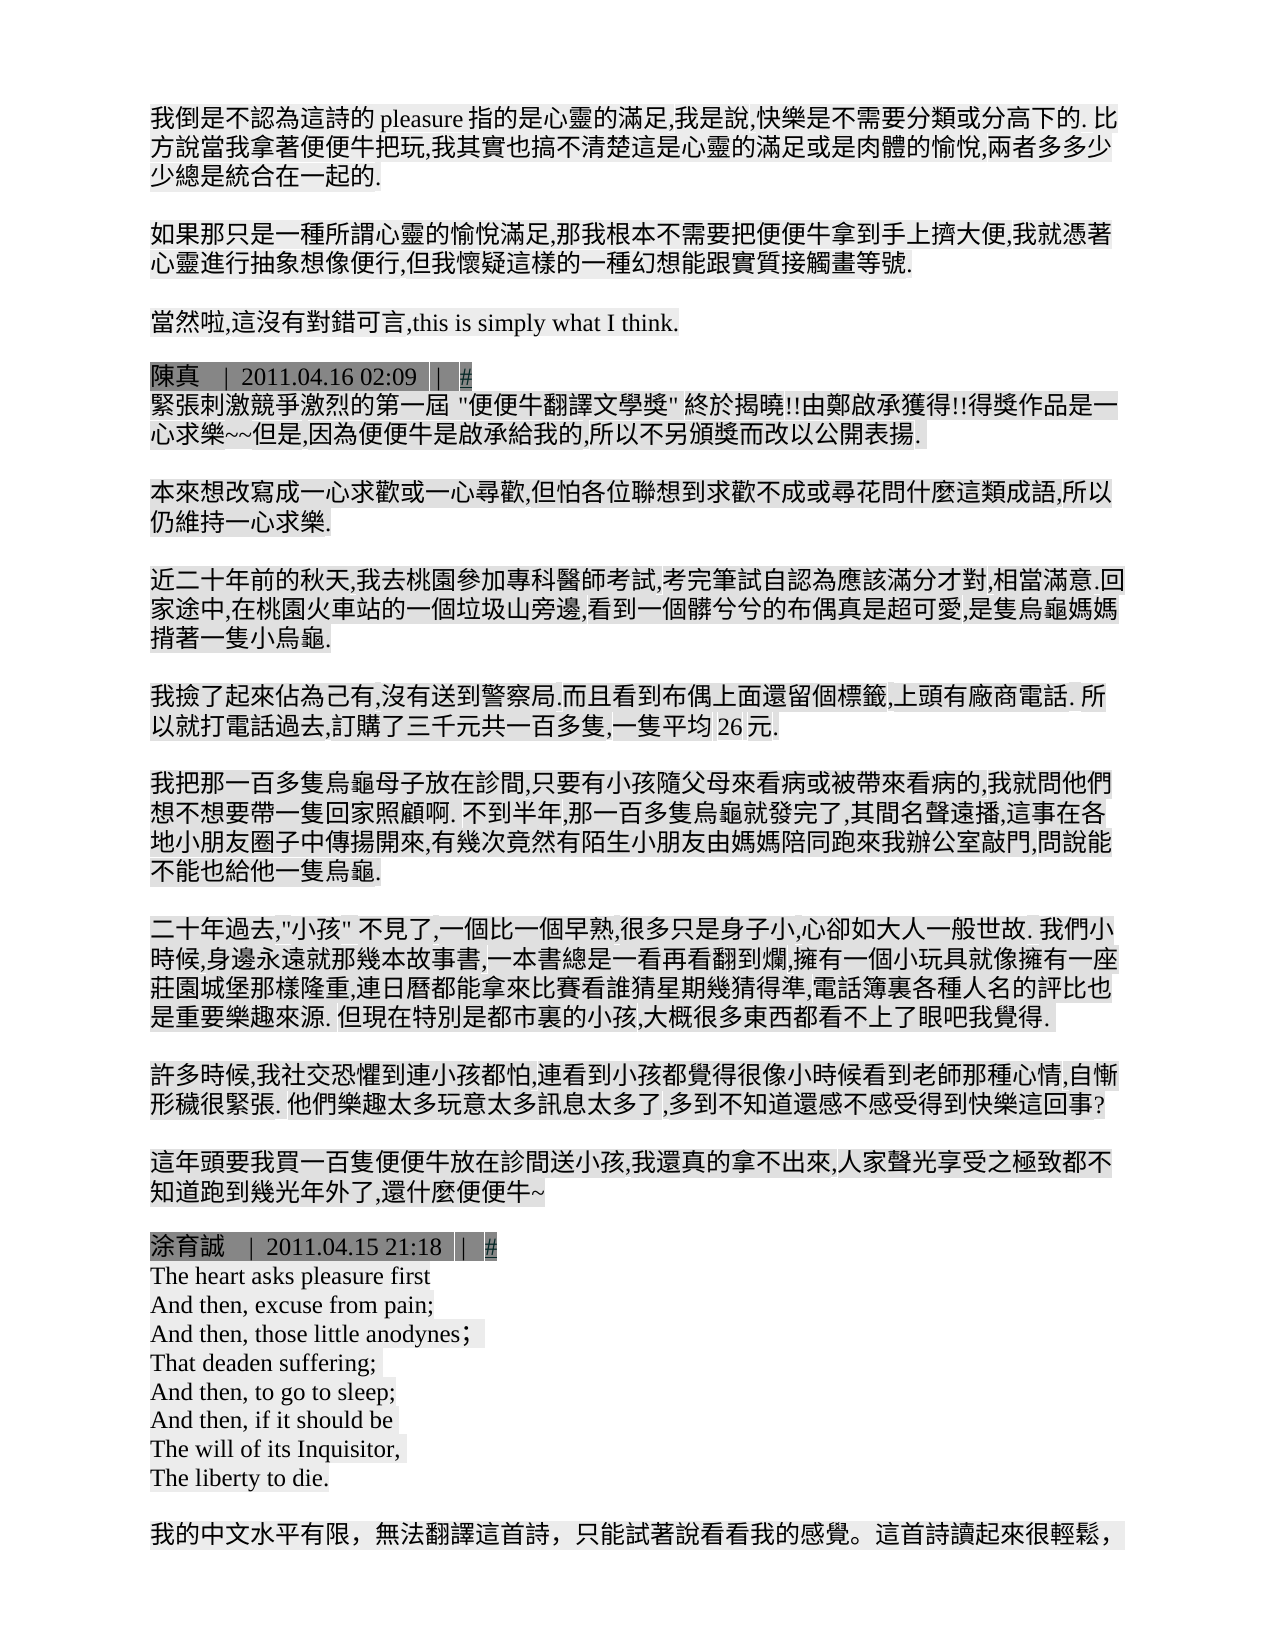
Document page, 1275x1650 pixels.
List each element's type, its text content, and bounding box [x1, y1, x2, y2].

text The heart asks pleasure first And then, excuse from pain; And then, those little anodynes； That deaden suffering; And then, to go to sleep; And then, if it should be The will of its Inquisitor, The liberty to die. 我的中文水平有限，無法翻譯這首詩，只能試著說看看我的感覺。這首詩讀起來很輕鬆，但一字一句複念時，卻給我一種無所逃於天地的深沉悲傷感。我認為詩意是這樣的：我們的心呀！（在人生）一開始是很容易滿足的。小時候一顆糖果，父母的一個擁抱，鄰家女孩的一個眼神，都可以使自己覺得無比幸福，無比滿足。pleasure可以翻成快樂、歡樂、愉悅、輕鬆，但我覺得此字在這首詩中所代表的意思是：（心靈上的）滿足。 但隨著歲月流逝，心智增長，在越加認識（非理解）這個世界時，越會覺得心靈越來越難以滿足。蕭伯納說得好「人生悲劇有二：想要的，得不到；想要的，得到了。」但年少輕狂的我，仍然覺得，我可以獲得真正的幸福，真正的滿足，我不要痛苦如影隨形的跟著我的心。 但我慢慢了解，我是不可能快樂的了，於是我只能追求平靜，也就是沒有痛苦。所以我尋找一些方法，來遏止、消除我心中的痛苦，雖然我知道沒有痛苦並不等於擁有快樂，而現在我只要求一個小小心願，讓我能夠好好睡個覺就夠了。 第七行的Inquisitor（對我來說）是全詩的關鍵，當這個字從我嘴巴裡唸出來時，我的心就想哭了。Inquisitor讓我直接聯想到，杜斯妥也夫斯基的《卡拉馬助夫兄弟》中，伊凡所說的故事中的大審判官。我努力的掙脫GOD所施加予人的枷鎖，我的快樂是祂給的，我的痛苦也是祂給的，就像伊凡所說的：「我不接受上帝的這個世界，雖然我知道它是存在的，我完全不接受它。並不是說我不接受上帝，你必須明白，而是祂所創造的這個世界，我不要也不接受。」 但最後我終究明白，我沒辦法逃了。於是我只能虛弱的面對GOD，向祂低喃：「讓我死吧！」這樣我能夠想到的最後一個，怯除痛苦，獲得（心靈上的）自由的方法。至於有沒有效，死後有沒有天堂或地獄，呵，誰還管這麼多呢？ 以上是我對這首詩的感覺，許多地方參雜了個人的聯想，我對Dickinson不熟悉，有些情境也許是我聯想過度。 [150, 1261, 1125, 1550]
text 涂育誠 | 2011.04.15 21:18 | # [150, 1232, 1125, 1261]
text 我倒是不認為這詩的pleasure指的是心靈的滿足,我是說,快樂是不需要分類或分高下的. 比方說當我拿著便便牛把玩,我其實也搞不清楚這是心靈的滿足或是肉體的愉悅,兩者多多少少總是統合在一起的. 如果那只是一種所謂心靈的愉悅滿足,那我根本不需要把便便牛拿到手上擠大便,我就憑著心靈進行抽象想像便行,但我懷疑這樣的一種幻想能跟實質接觸畫等號. 當然啦,這沒有對錯可言,this is simply what I think. [150, 75, 1125, 337]
text 緊張刺激競爭激烈的第一屆 "便便牛翻譯文學獎" 終於揭曉!!由鄭啟承獲得!!得獎作品是一心求樂~~但是,因為便便牛是啟承給我的,所以不另頒獎而改以公開表揚. 本來想改寫成一心求歡或一心尋歡,但怕各位聯想到求歡不成或尋花問什麼這類成語,所以仍維持一心求樂. 近二十年前的秋天,我去桃園參加專科醫師考試,考完筆試自認為應該滿分才對,相當滿意.回家途中,在桃園火車站的一個垃圾山旁邊,看到一個髒兮兮的布偶真是超可愛,是隻烏龜媽媽揹著一隻小烏龜. 我撿了起來佔為己有,沒有送到警察局.而且看到布偶上面還留個標籤,上頭有廠商電話. 所以就打電話過去,訂購了三千元共一百多隻,一隻平均26元. 我把那一百多隻烏龜母子放在診間,只要有小孩隨父母來看病或被帶來看病的,我就問他們想不想要帶一隻回家照顧啊. 不到半年,那一百多隻烏龜就發完了,其間名聲遠播,這事在各地小朋友圈子中傳揚開來,有幾次竟然有陌生小朋友由媽媽陪同跑來我辦公室敲門,問說能不能也給他一隻烏龜. 二十年過去,"小孩" 不見了,一個比一個早熟,很多只是身子小,心卻如大人一般世故. 我們小時候,身邊永遠就那幾本故事書,一本書總是一看再看翻到爛,擁有一個小玩具就像擁有一座莊園城堡那樣隆重,連日曆都能拿來比賽看誰猜星期幾猜得準,電話簿裏各種人名的評比也是重要樂趣來源. 但現在特別是都市裏的小孩,大概很多東西都看不上了眼吧我覺得. 許多時候,我社交恐懼到連小孩都怕,連看到小孩都覺得很像小時候看到老師那種心情,自慚形穢很緊張. 他們樂趣太多玩意太多訊息太多了,多到不知道還感不感受得到快樂這回事? 這年頭要我買一百隻便便牛放在診間送小孩,我還真的拿不出來,人家聲光享受之極致都不知道跑到幾光年外了,還什麼便便牛~ [150, 391, 1125, 1207]
text 陳真 | 2011.04.16 02:09 | # [150, 362, 1125, 391]
